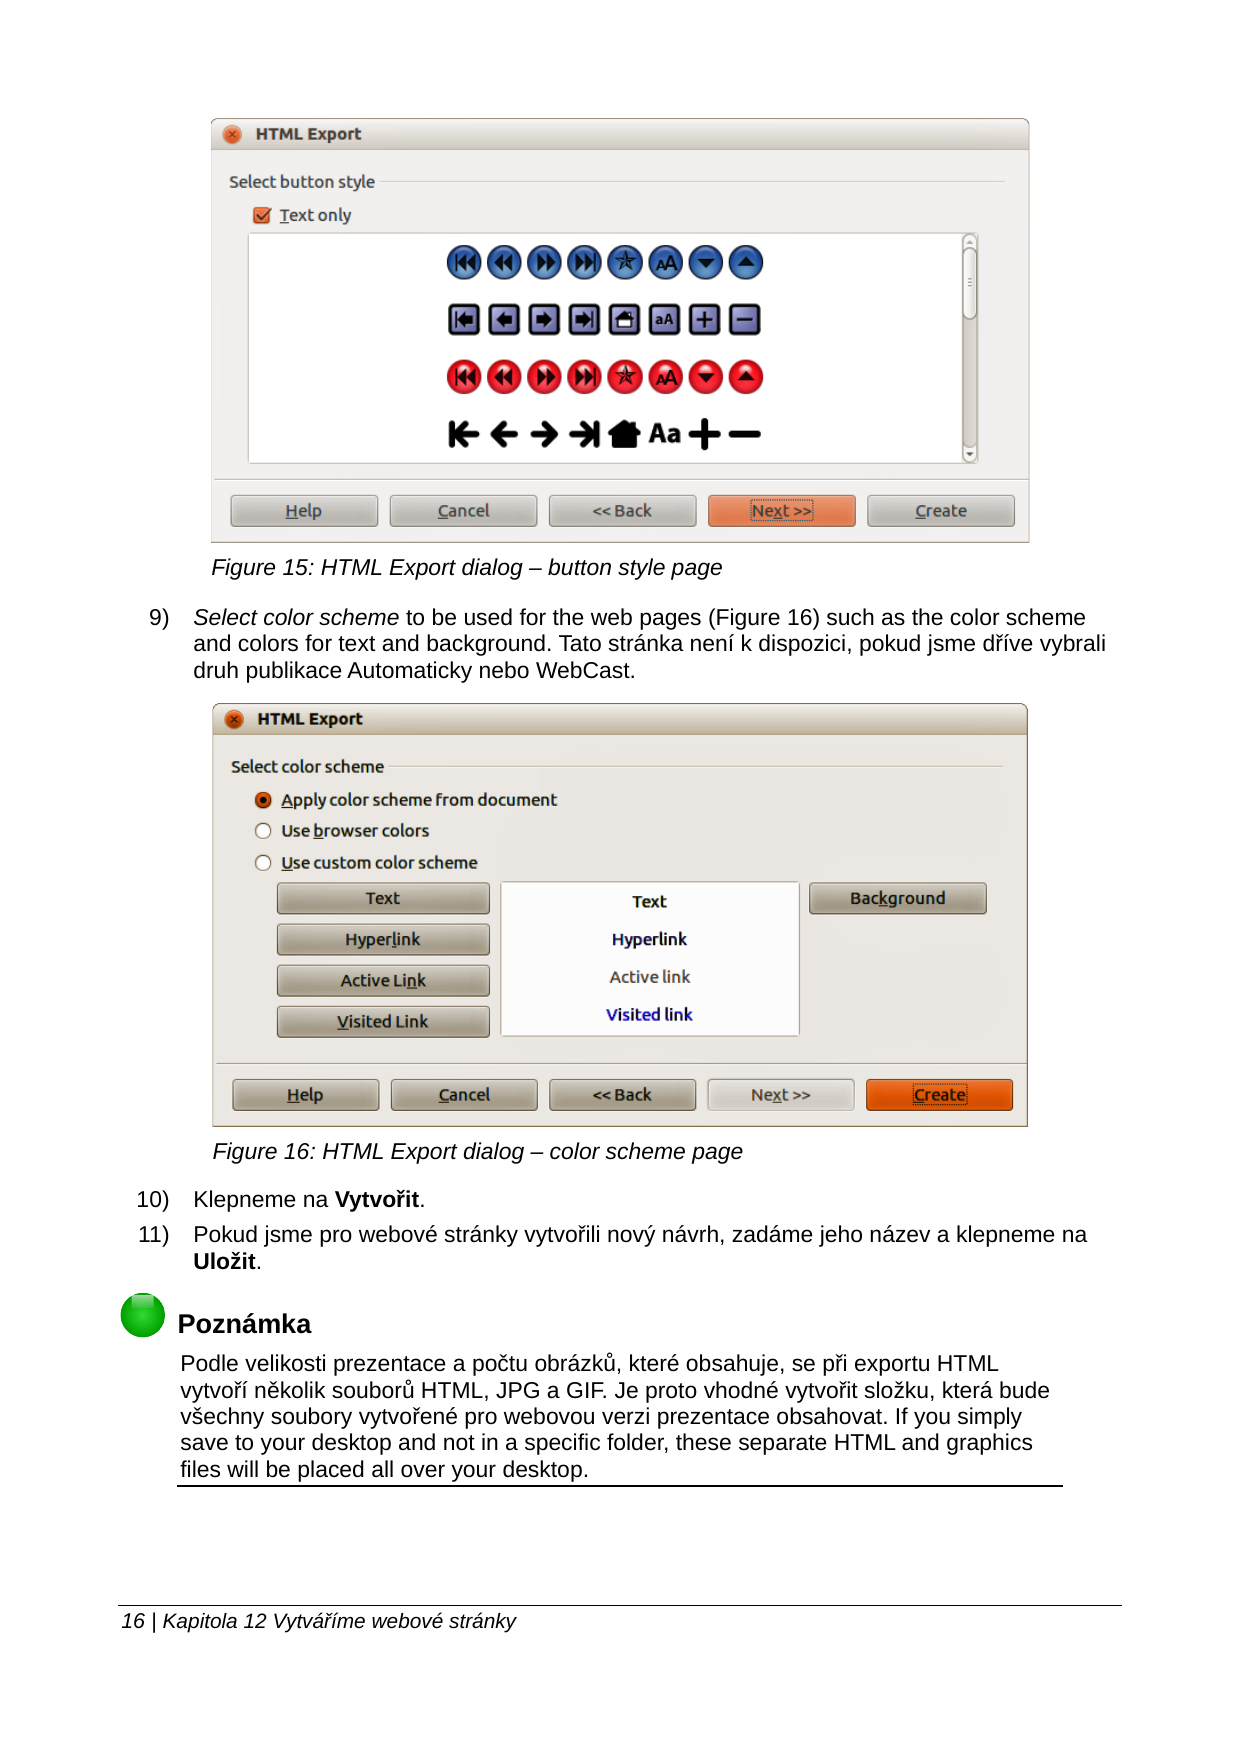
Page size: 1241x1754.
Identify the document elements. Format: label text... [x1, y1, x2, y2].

list Select color scheme to be used for the web pages (Figure 16) such as the color scheme and colors for text and background. Tato stránka není k dispozici, pokud jsme dříve vybrali druh publikace Automaticky nebo WebCast. [169, 604, 1122, 683]
text Figure 16: HTML Export dialog – color scheme page [212, 1138, 1028, 1165]
text Figure 15: HTML Export dialog – button style page [211, 554, 1029, 580]
list Pokud jsme pro webové stránky vytvořili nový návrh, zadáme jeho název a klepneme na Uložit. [169, 1221, 1122, 1274]
text Podle velikosti prezentace a počtu obrázků, které obsahuje, se při exportu HTML vytvoří několik souborů HTML, JPG a GIF. Je proto vhodné vytvořit složku, která bude všechny soubory vytvořené pro webovou verzi prezentace obsahovat. If you simply save to your desktop and not in a specific folder, these separate HTML and graphics files will be placed all over your desktop. [177, 1347, 1063, 1485]
picture [212, 703, 1028, 1127]
list Klepneme na Vytvořit. [169, 1186, 1122, 1212]
picture [211, 118, 1030, 543]
subtitle Poznámka [118, 1290, 1122, 1340]
